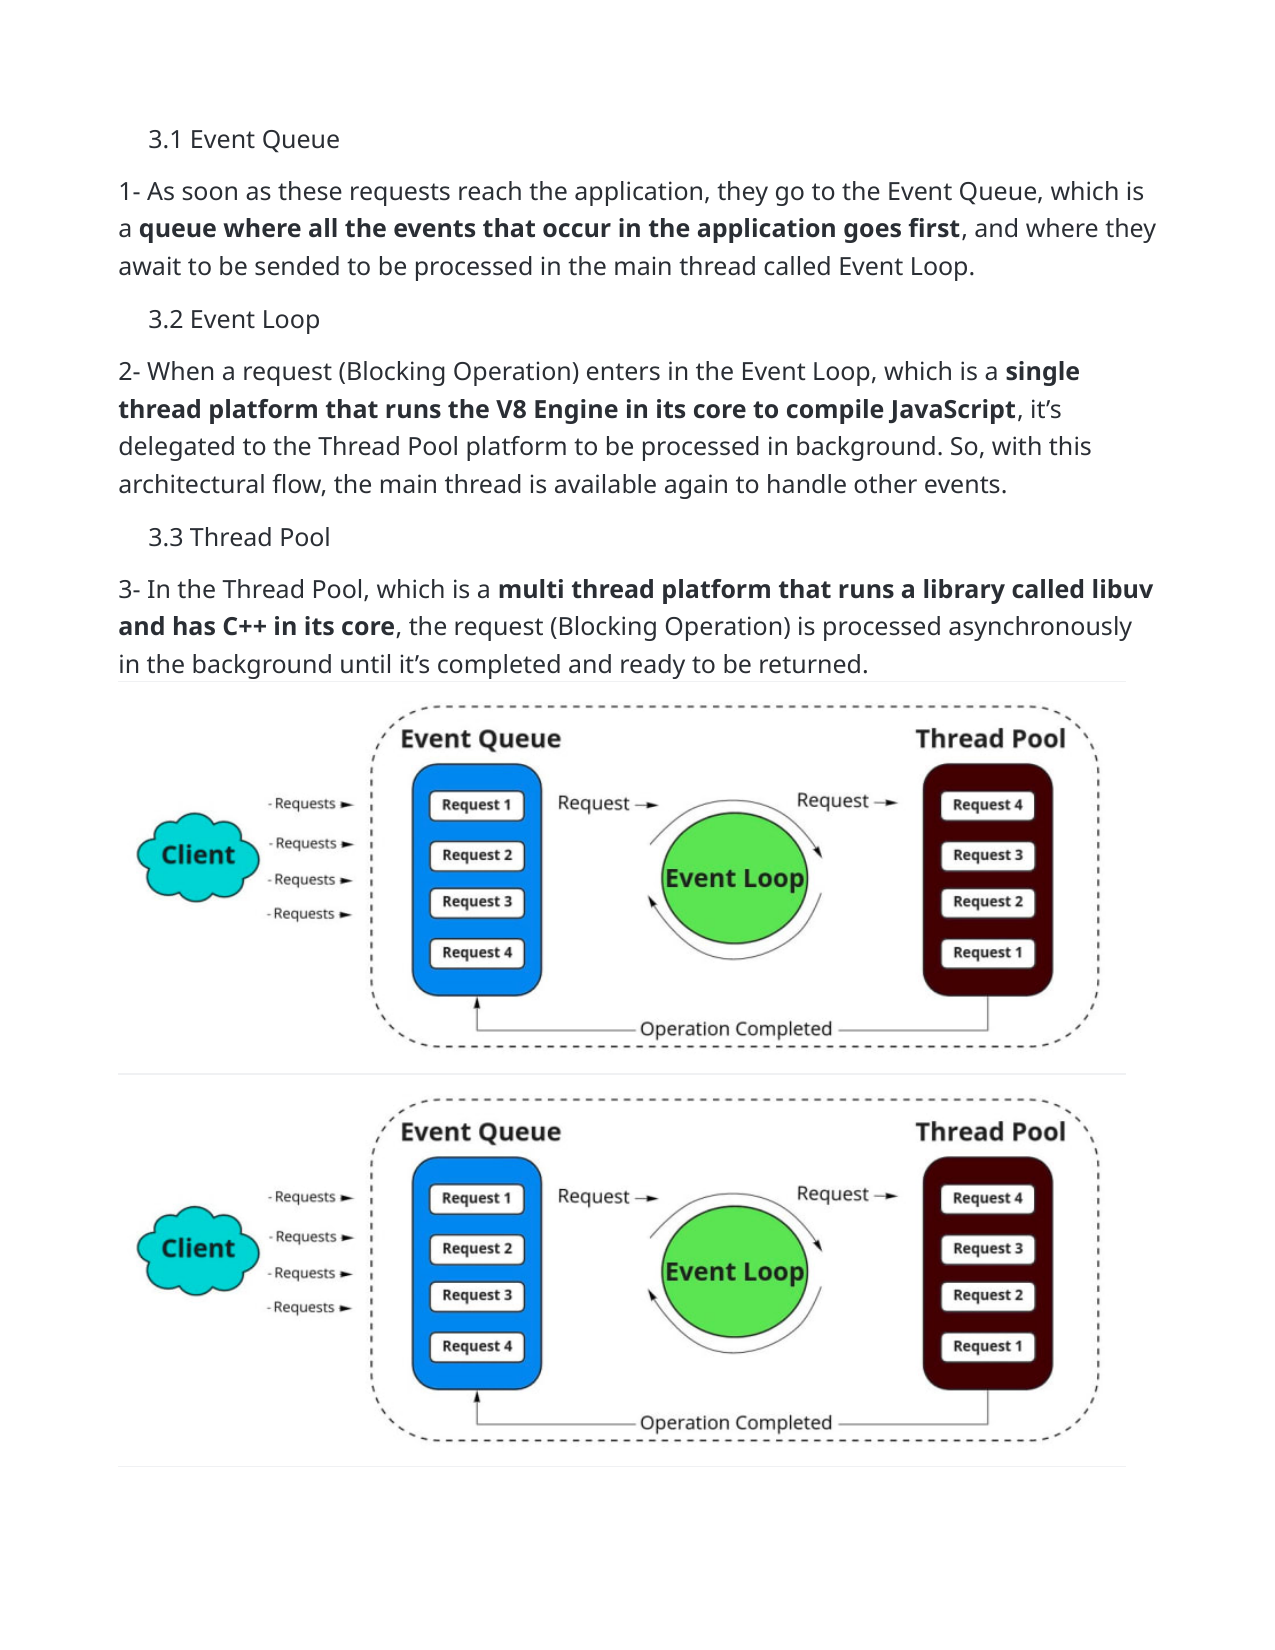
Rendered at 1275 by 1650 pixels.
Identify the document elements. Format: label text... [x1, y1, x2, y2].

subtitle 🔸 3.1 Event Queue [118, 118, 1157, 156]
text 1- As soon as these requests reach the application, they go to the Event Queue, which is a queue where all the events that occur in the application goes first, and where they await to be sended to be processed in the main thread called Event Loop. [118, 170, 1157, 283]
text 3- In the Thread Pool, which is a multi thread platform that runs a library called libuv and has C++ in its core, the request (Blocking Operation) is processed asynchronously in the background until it’s completed and ready to be returned. [118, 568, 1157, 681]
subtitle 🔸 3.3 Thread Pool [118, 516, 1157, 553]
picture [118, 1077, 1127, 1464]
text 2- When a request (Blocking Operation) enters in the Event Loop, which is a single thread platform that runs the V8 Engine in its core to compile JavaScript, it’s delegated to the Thread Pool platform to be processed in background. So, with this architectural flow, the main thread is available again to handle other events. [118, 350, 1157, 500]
picture [118, 684, 1127, 1070]
subtitle 🔸 3.2 Event Loop [118, 298, 1157, 336]
